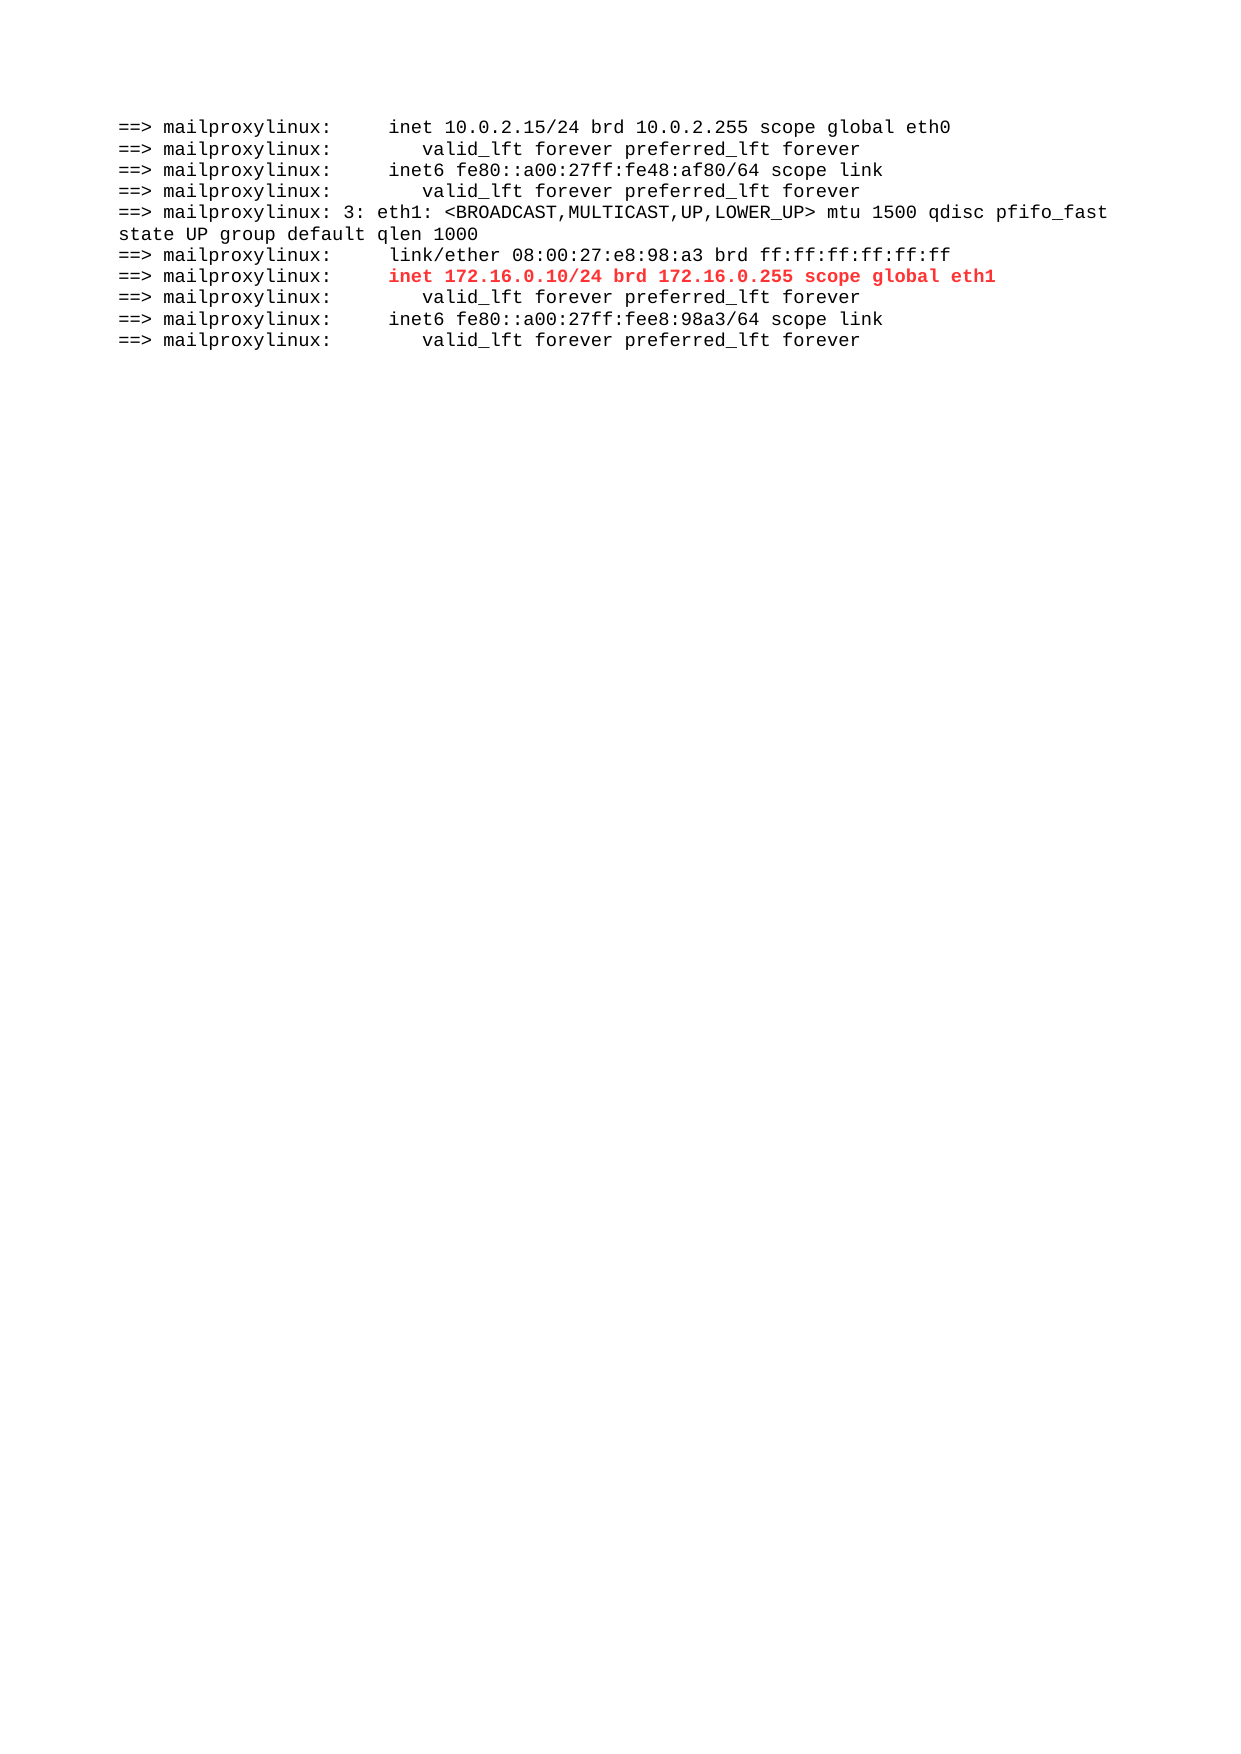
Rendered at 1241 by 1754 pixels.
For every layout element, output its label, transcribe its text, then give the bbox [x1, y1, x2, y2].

text ==> mailproxylinux: valid_lft forever preferred_lft forever [118, 288, 1122, 309]
text ==> mailproxylinux: valid_lft forever preferred_lft forever [118, 139, 1122, 161]
text ==> mailproxylinux: inet6 fe80::a00:27ff:fee8:98a3/64 scope link [118, 309, 1122, 331]
text ==> mailproxylinux: link/ether 08:00:27:e8:98:a3 brd ff:ff:ff:ff:ff:ff [118, 246, 1122, 267]
text ==> mailproxylinux: 3: eth1: <BROADCAST,MULTICAST,UP,LOWER_UP> mtu 1500 qdisc pfifo_fast state UP group default qlen 1000 [118, 203, 1122, 246]
text ==> mailproxylinux: inet6 fe80::a00:27ff:fe48:af80/64 scope link [118, 161, 1122, 182]
text ==> mailproxylinux: valid_lft forever preferred_lft forever [118, 331, 1122, 352]
text ==> mailproxylinux: valid_lft forever preferred_lft forever [118, 182, 1122, 203]
text ==> mailproxylinux: inet 10.0.2.15/24 brd 10.0.2.255 scope global eth0 [118, 118, 1122, 139]
text ==> mailproxylinux: inet 172.16.0.10/24 brd 172.16.0.255 scope global eth1 [118, 267, 1122, 288]
